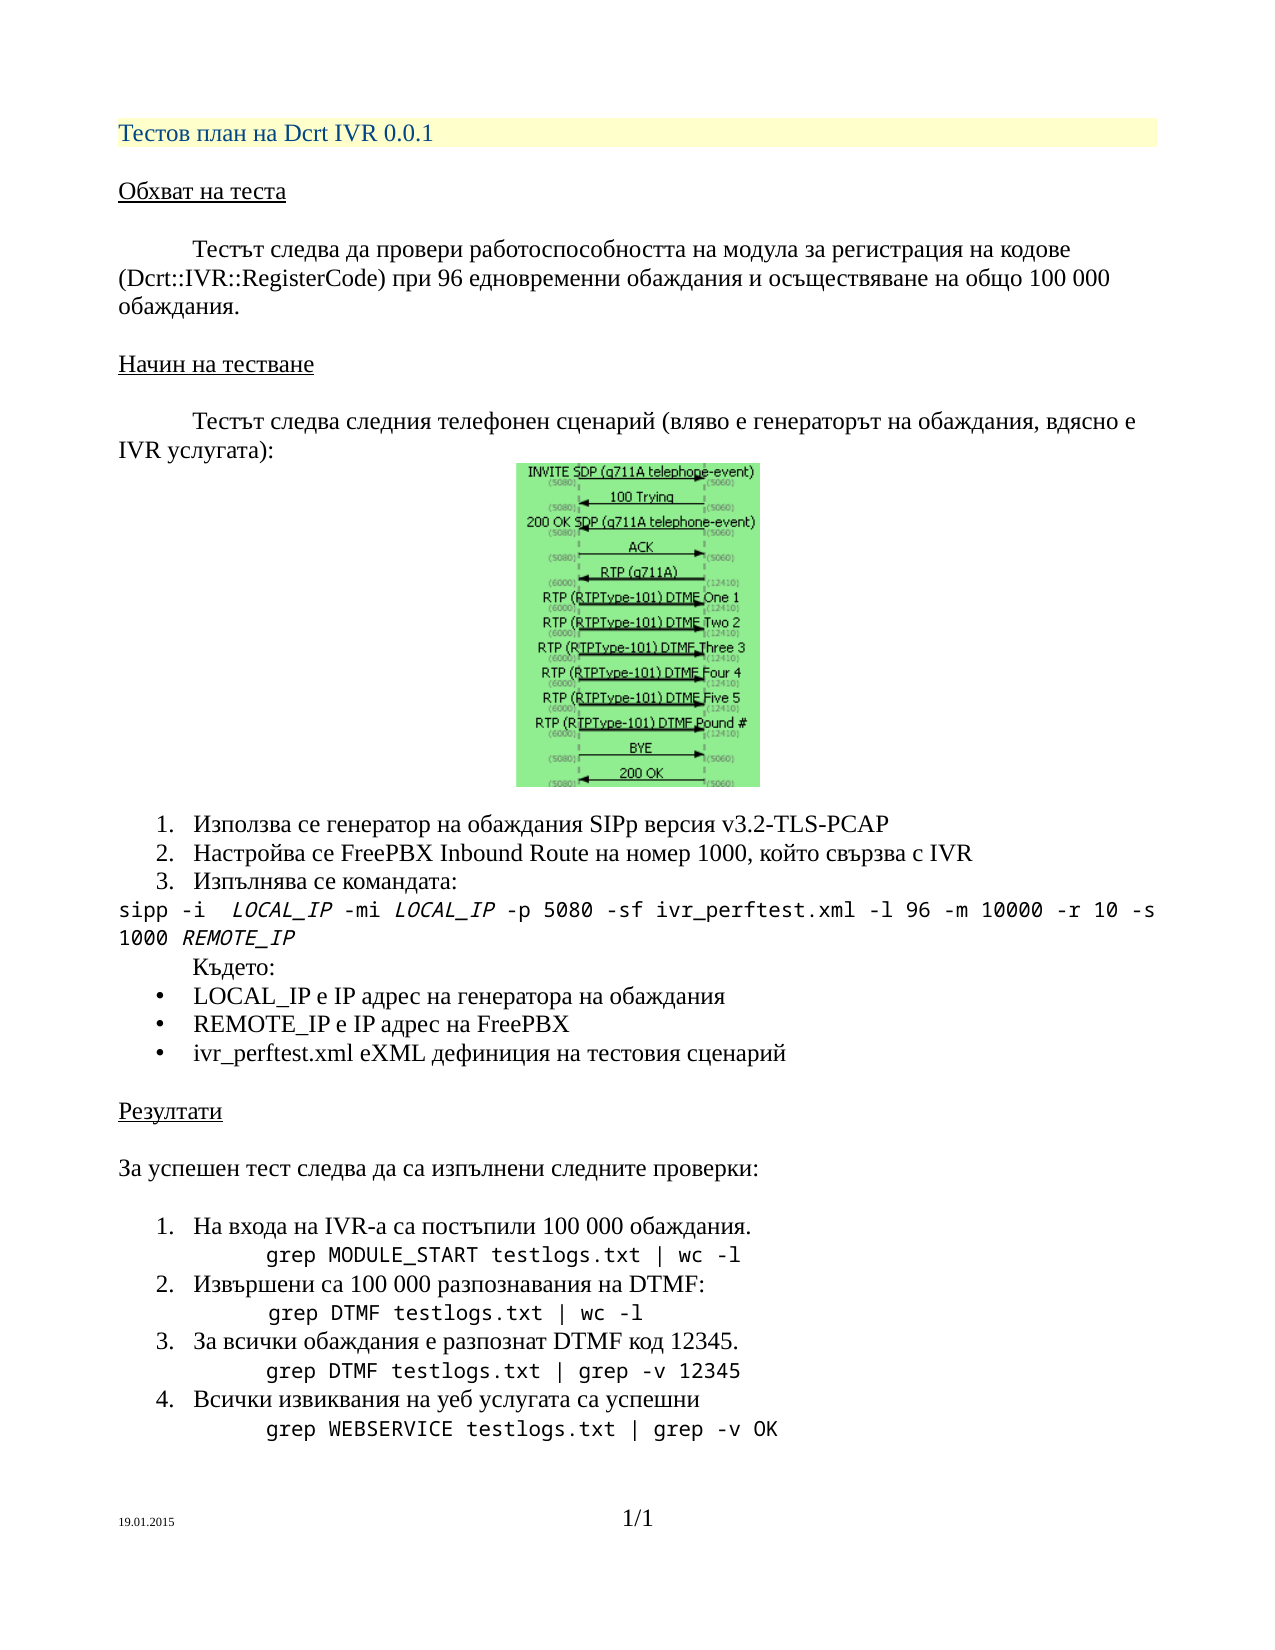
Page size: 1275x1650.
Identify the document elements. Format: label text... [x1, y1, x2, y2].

text Тестът следва следния телефонен сценарий (вляво е генераторът на обаждания, вдясно е IVR услугата): [118, 406, 1157, 464]
text Обхват на теста [118, 176, 1157, 205]
text Тестът следва да провери работоспособността на модула за регистрация на кодове (Dcrt::IVR::RegisterCode) при 96 едновременни обаждания и осъществяване на общо 100 000 обаждания. [118, 234, 1157, 320]
text Резултати [118, 1096, 1157, 1124]
list Всички извиквания на уеб услугата са успешни [156, 1384, 1157, 1413]
list Настройва се FreePBX Inbound Route на номер 1000, който свързва с IVR [156, 838, 1157, 866]
list grep DTMF testlogs.txt | wc -l [231, 1298, 1157, 1326]
list Изпълнява се командата: [156, 866, 1157, 895]
text sipp -i LOCAL_IP -mi LOCAL_IP -p 5080 -sf ivr_perftest.xml -l 96 -m 10000 -r 10 -s 1000 REMOTE_IP [118, 895, 1157, 952]
text Където: [118, 952, 1157, 981]
list Извършени са 100 000 разпознавания на DTMF: [156, 1269, 1157, 1298]
list REMOTE_IP е IP адрес на FreePBX [156, 1009, 1157, 1038]
list За всички обаждания е разпознат DTMF код 12345. [156, 1326, 1157, 1355]
picture [515, 463, 760, 787]
text Начин на тестване [118, 349, 1157, 378]
text grep MODULE_START testlogs.txt | wc -l [118, 1239, 1157, 1269]
list ivr_perftest.xml еXML дефиниция на тестовия сценарий [156, 1038, 1157, 1067]
text grep WEBSERVICE testlogs.txt | grep -v OK [118, 1413, 1157, 1443]
text За успешен тест следва да са изпълнени следните проверки: [118, 1153, 1157, 1182]
text grep DTMF testlogs.txt | grep -v 12345 [118, 1355, 1157, 1384]
list LOCAL_IP е IP адрес на генератора на обаждания [156, 981, 1157, 1009]
list Използва се генератор на обаждания SIPp версия v3.2-TLS-PCAP [156, 809, 1157, 838]
list На входа на IVR-а са постъпили 100 000 обаждания. [156, 1211, 1157, 1239]
